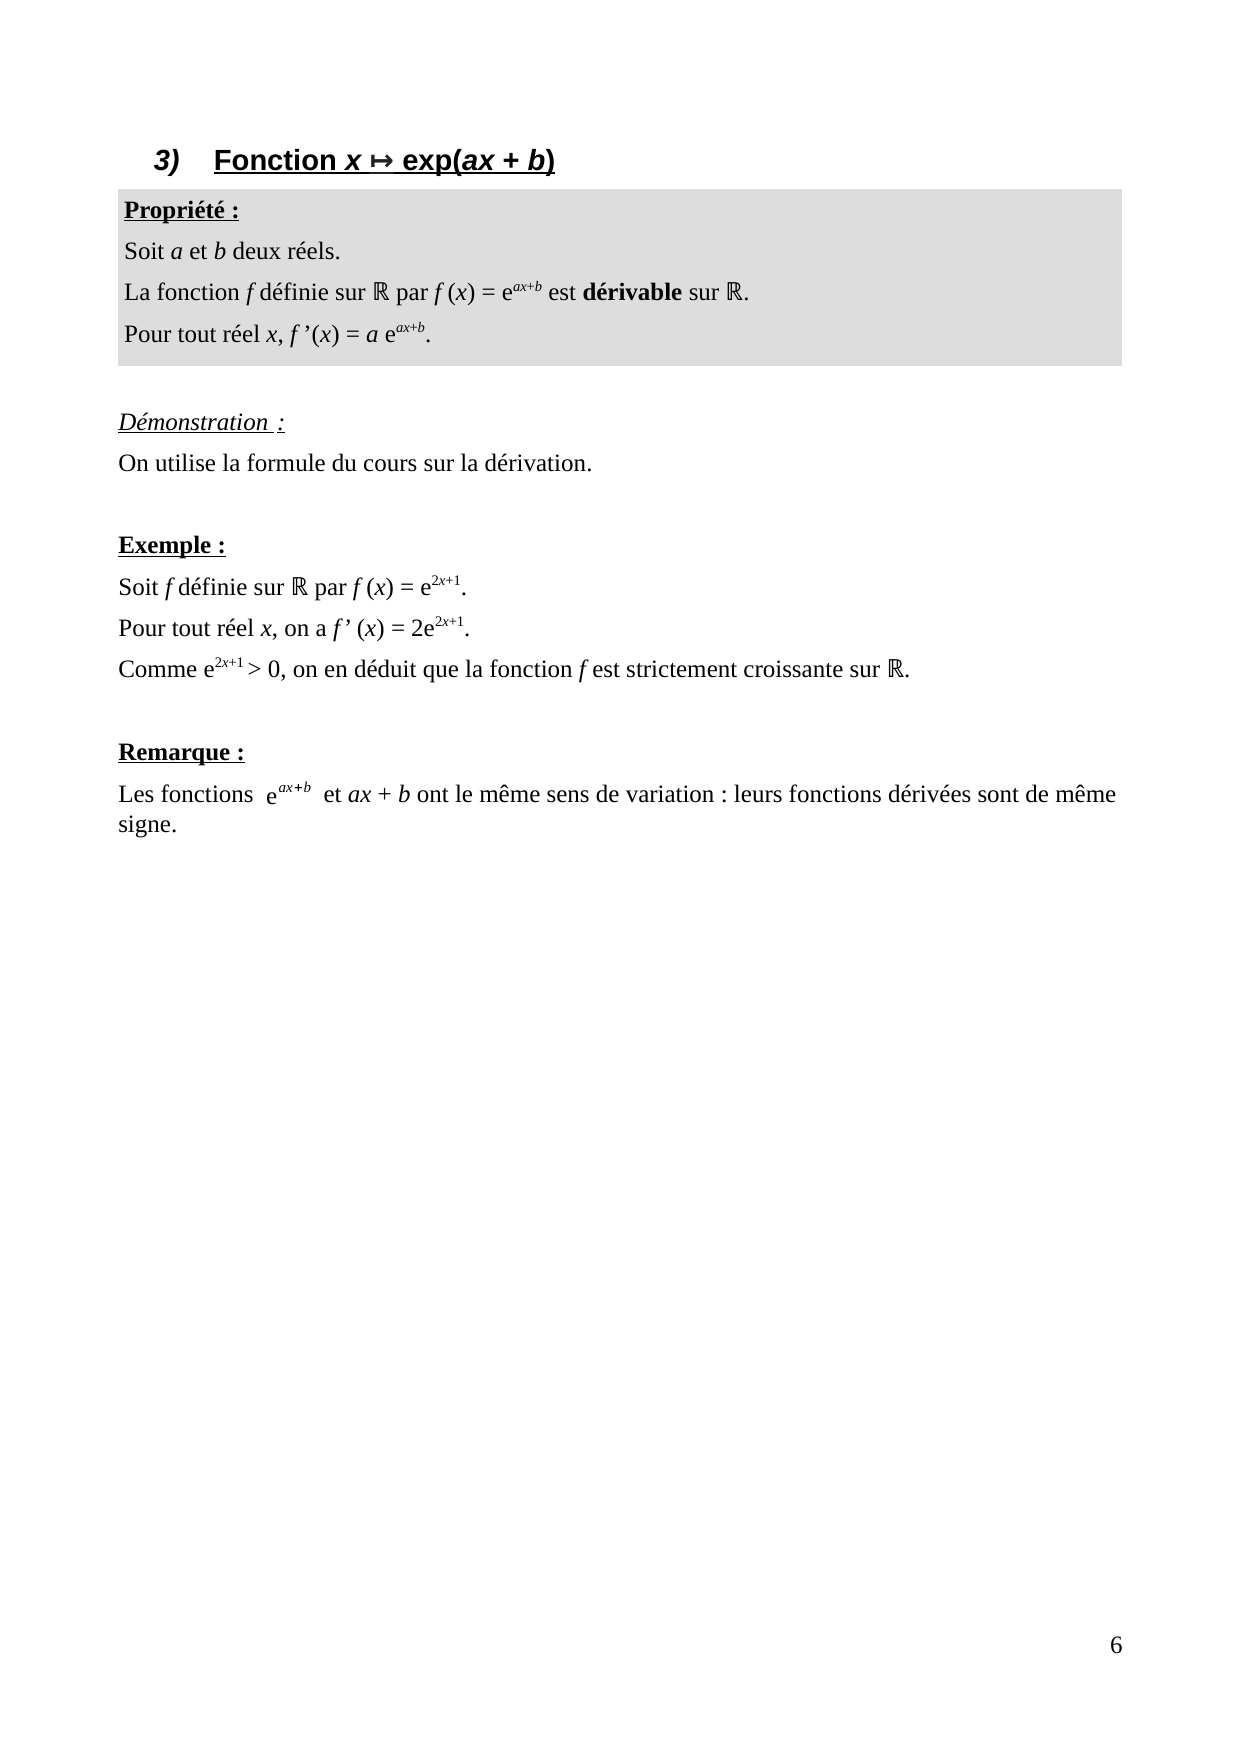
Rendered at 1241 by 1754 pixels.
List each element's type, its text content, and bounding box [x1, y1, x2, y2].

text On utilise la formule du cours sur la dérivation. [118, 448, 1122, 477]
text Exemple : [118, 531, 1122, 559]
text Les fonctions et ax + b ont le même sens de variation : leurs fonctions dérivées sont de même signe. [118, 778, 1122, 838]
text Démonstration : [118, 407, 1122, 436]
subtitle Fonction x ↦ exp(ax + b) [153, 143, 1122, 177]
text Soit f définie sur ℝ par f (x) = e2x+1. [118, 572, 1122, 601]
text Pour tout réel x, on a f’ (x) = 2e2x+1. [118, 613, 1122, 642]
text Comme e2x+1 > 0, on en déduit que la fonction f est strictement croissante sur ℝ. [118, 654, 1122, 683]
text Remarque : [118, 737, 1122, 766]
table_header Propriété : Soit a et b deux réels. La fonction f définie sur ℝ par f (x) = eax+b est dérivable sur ℝ. Pour tout réel x, f ’(x) = a eax+b. [118, 189, 1122, 366]
